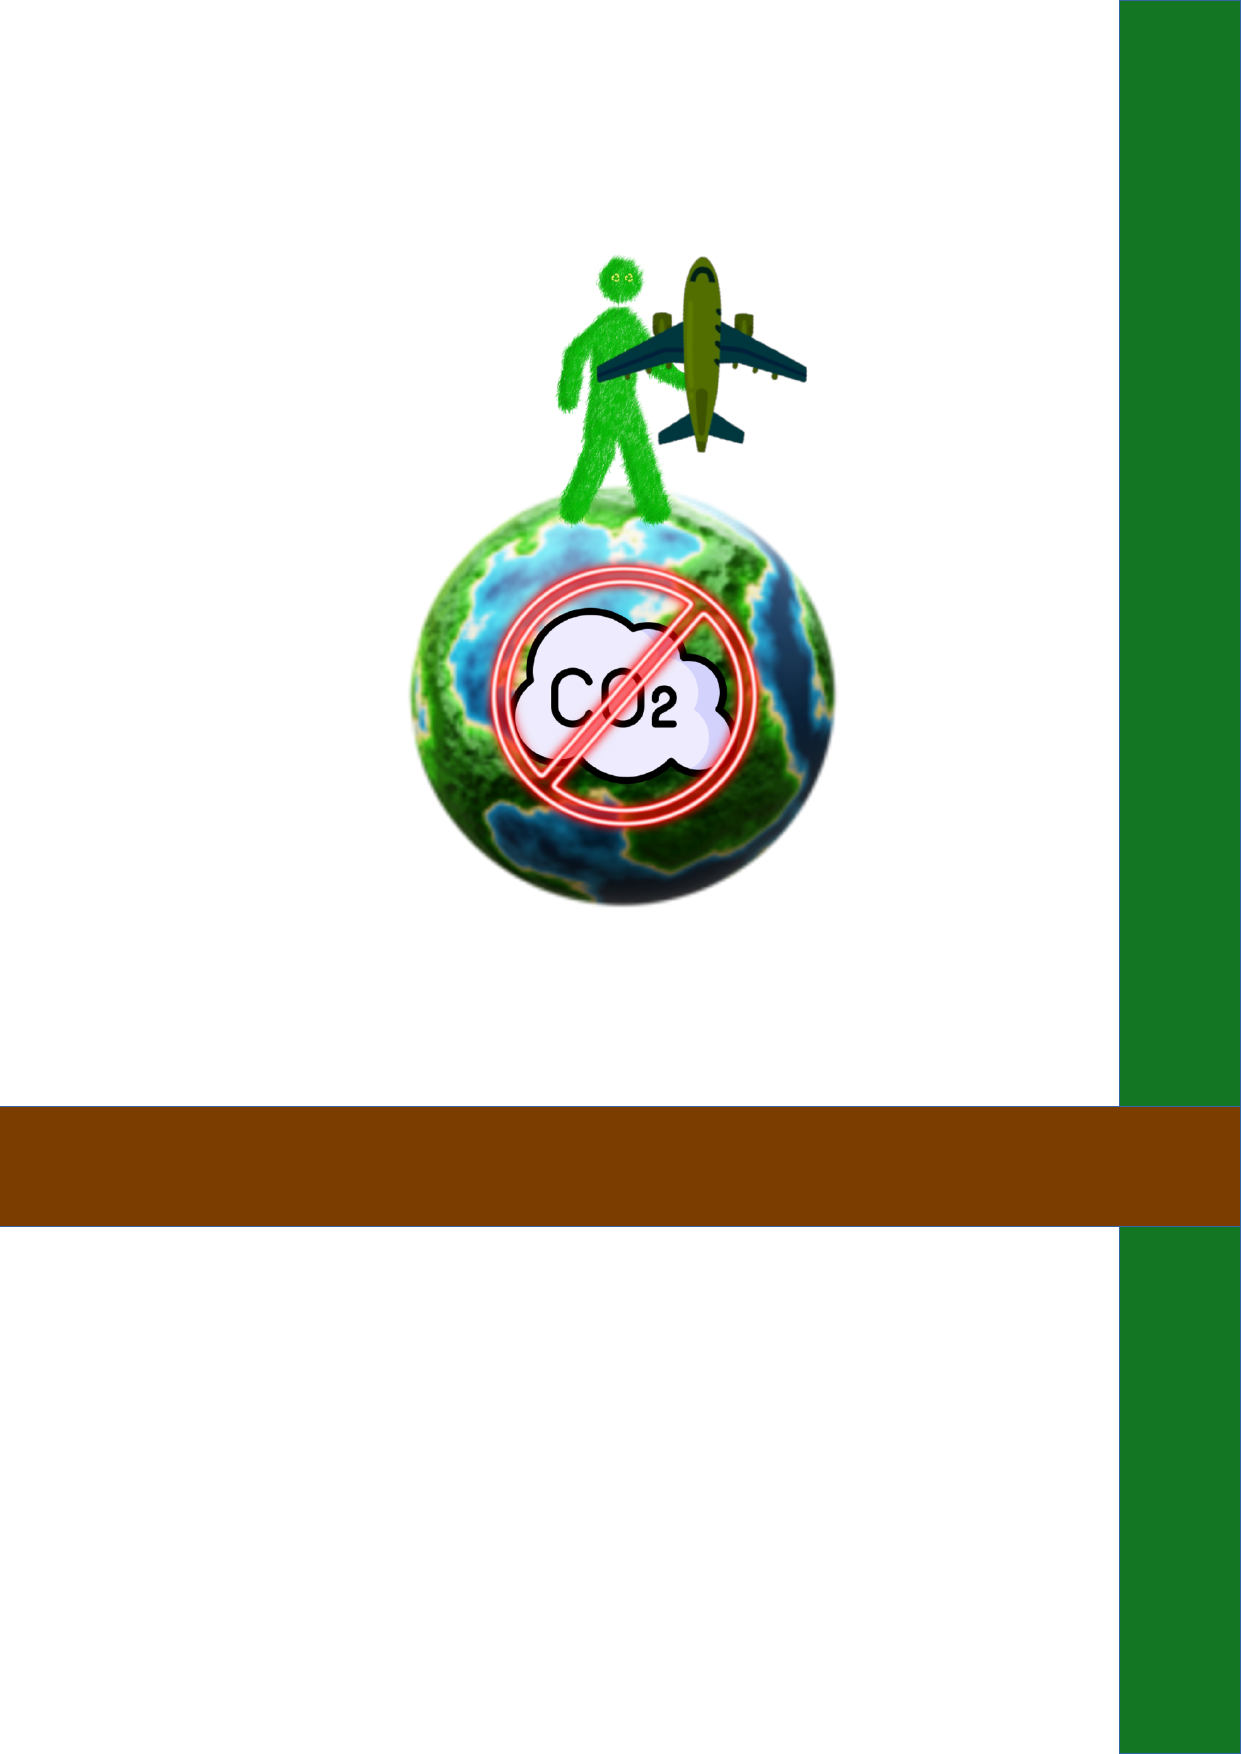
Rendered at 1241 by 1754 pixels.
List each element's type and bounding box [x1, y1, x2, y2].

picture [118, 210, 1119, 951]
